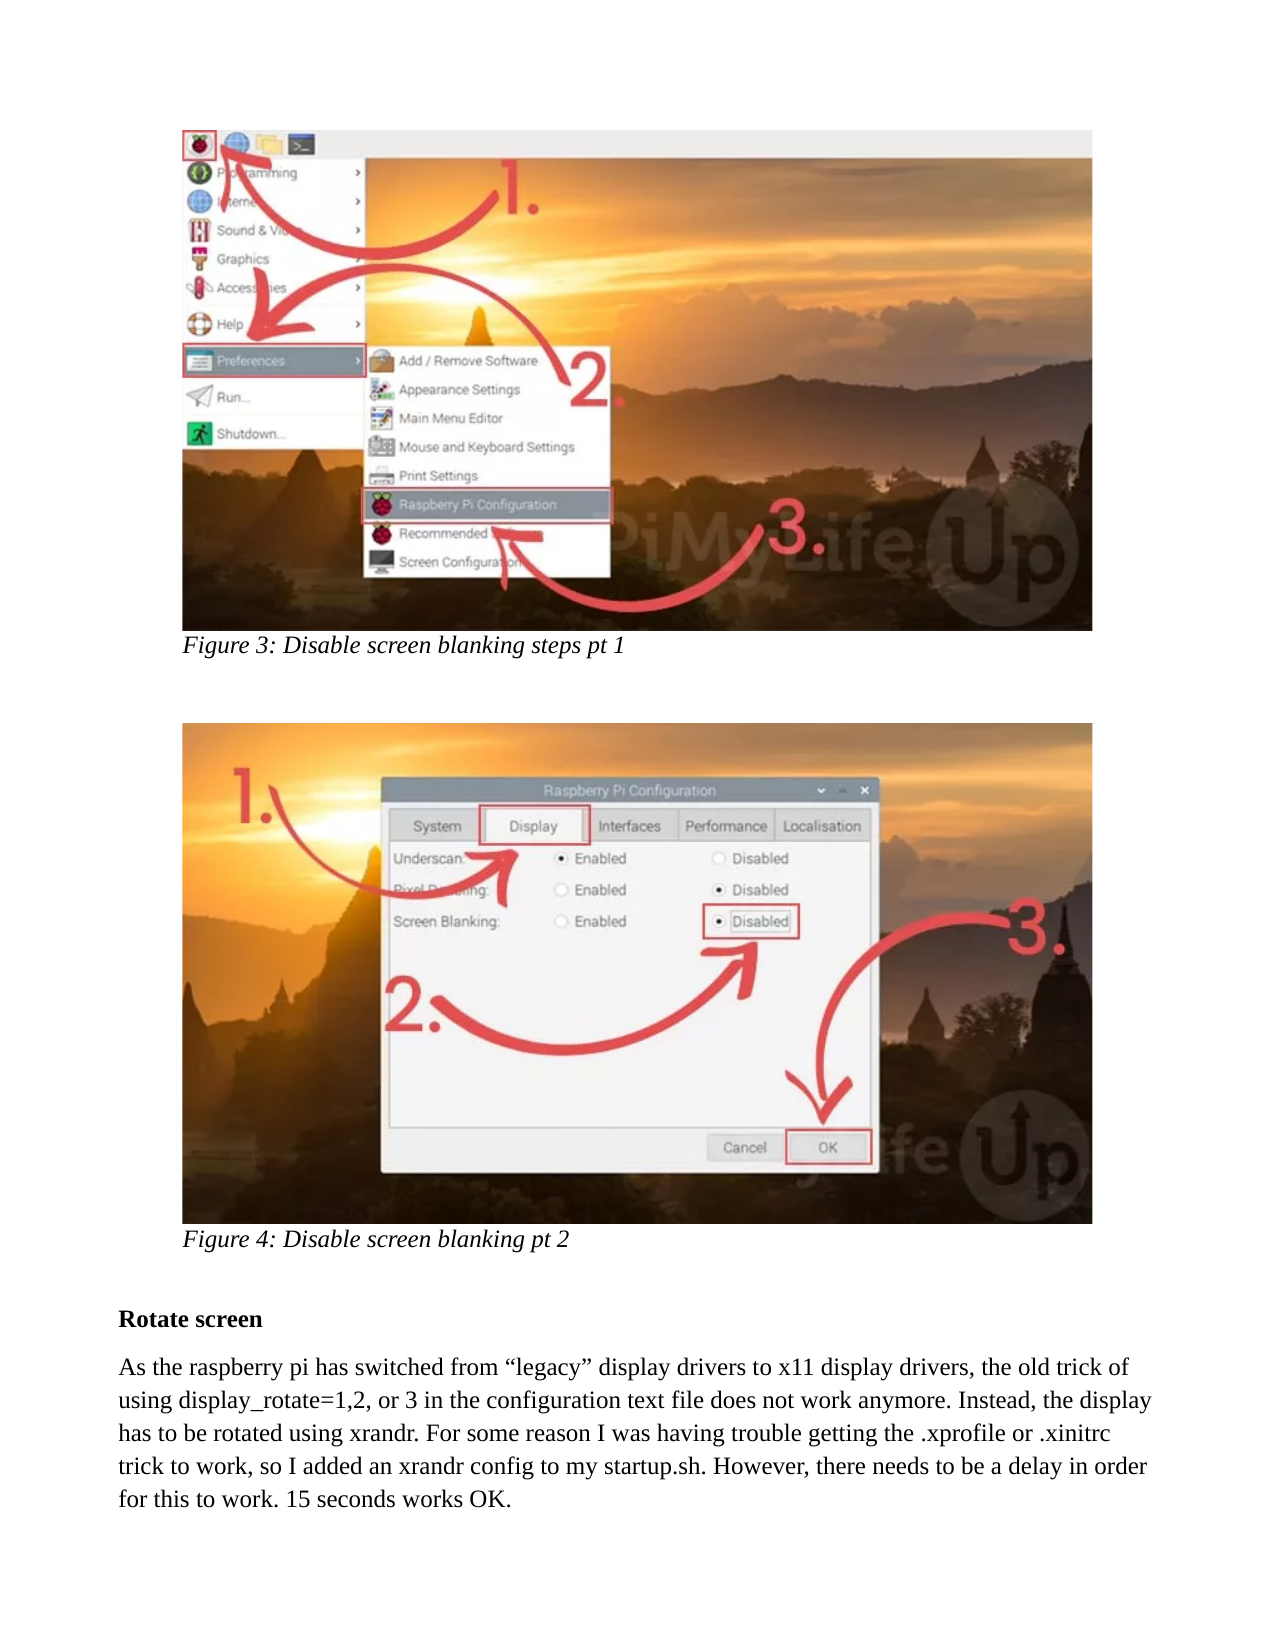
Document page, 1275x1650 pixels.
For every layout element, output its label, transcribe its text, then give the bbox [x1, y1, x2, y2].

text Figure 3: Disable screen blanking steps pt 1 [182, 631, 1092, 659]
text As the raspberry pi has switched from “legacy” display drivers to x11 display drivers, the old trick of using display_rotate=1,2, or 3 in the configuration text file does not work anymore. Instead, the display has to be rotated using xrandr. For some reason I was having trouble getting the .xprofile or .xinitrc trick to work, so I added an xrandr config to my startup.sh. However, there needs to be a delay in order for this to work. 15 seconds works OK. [118, 1352, 1157, 1513]
picture [182, 130, 1093, 631]
picture [182, 723, 1093, 1224]
text Rotate screen [118, 1304, 1157, 1333]
text Figure 4: Disable screen blanking pt 2 [182, 1224, 1092, 1252]
